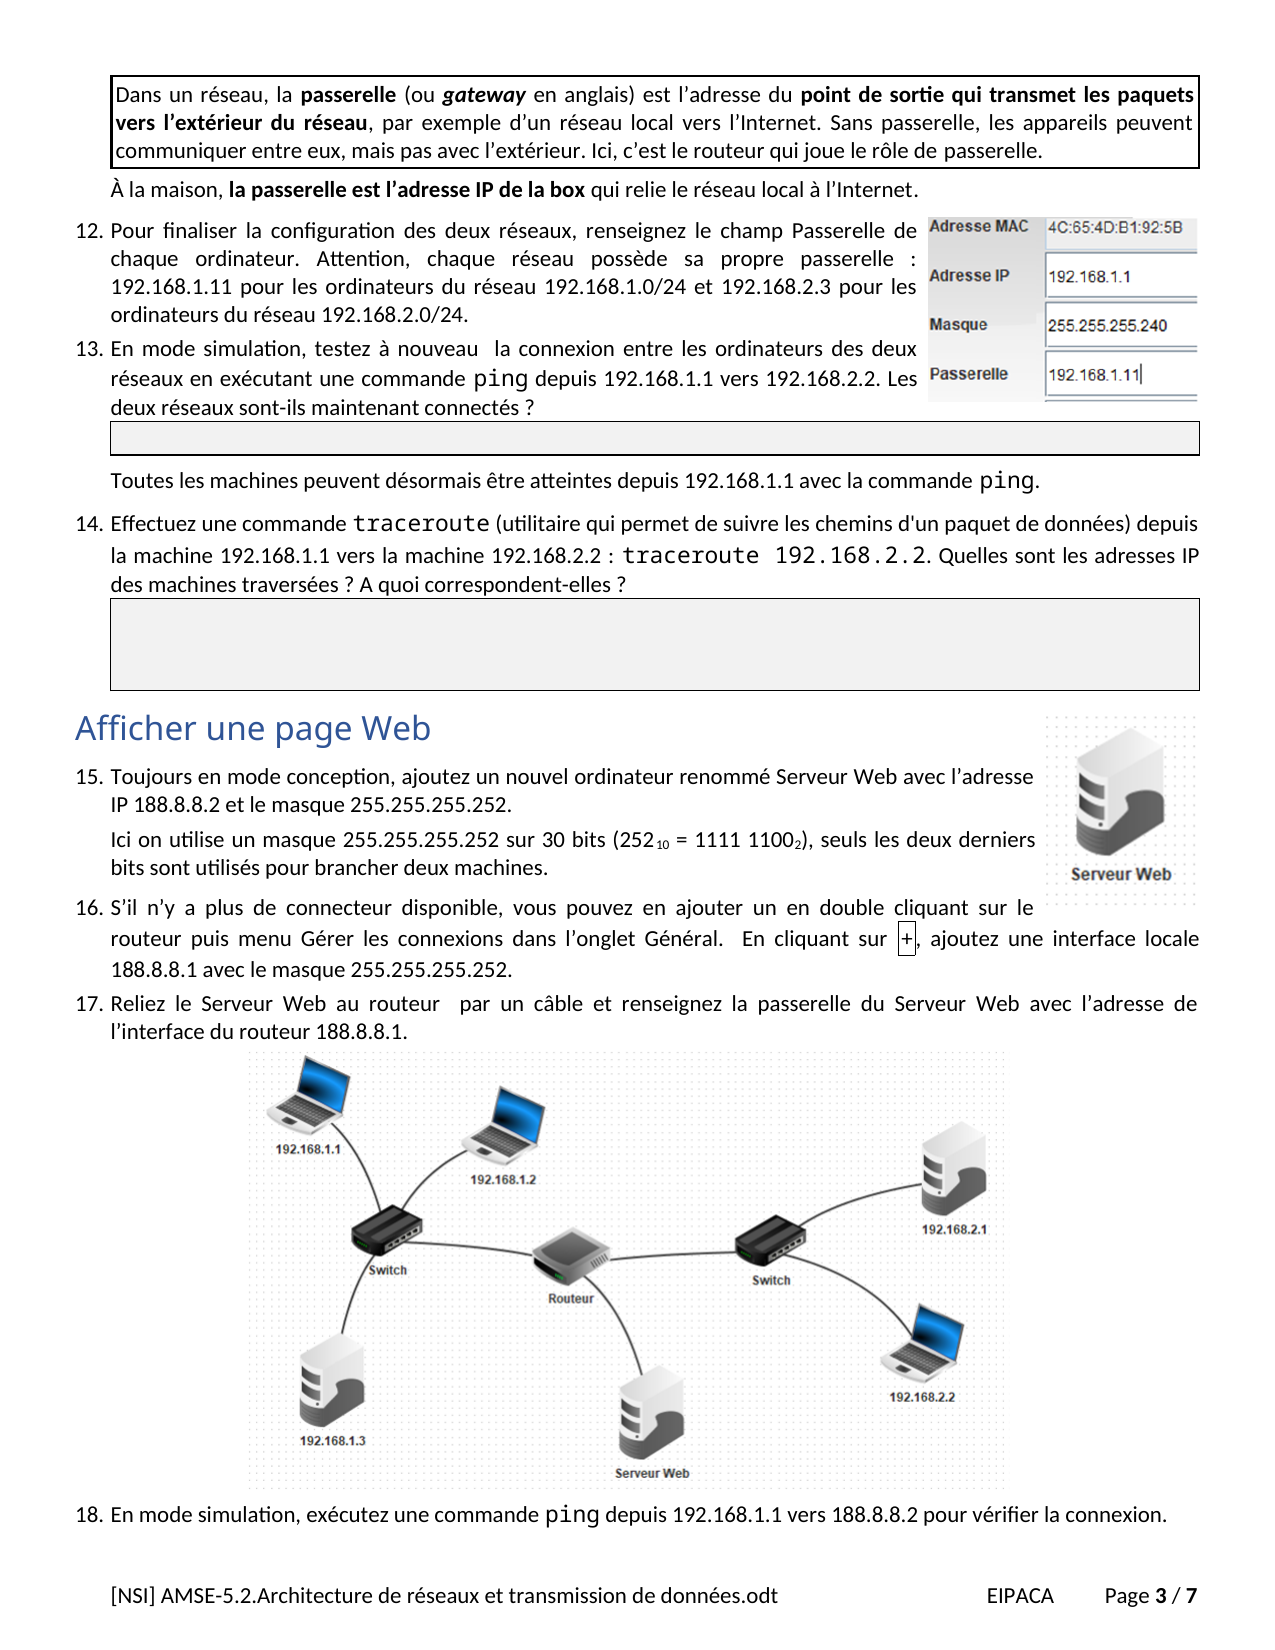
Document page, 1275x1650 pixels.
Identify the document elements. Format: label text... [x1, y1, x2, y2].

text Ici on utilise un masque 255.255.255.252 sur 30 bits (25210 = 1111 11002), seuls les deux derniers bits sont utilisés pour brancher deux machines. [110, 825, 1045, 881]
list Pour finaliser la configuration des deux réseaux, renseignez le champ Passerelle de chaque ordinateur. Attention, chaque réseau possède sa propre passerelle : 192.168.1.11 pour les ordinateurs du réseau 192.168.1.0/24 et 192.168.2.3 pour les ordinateurs du réseau 192.168.2.0/24. [75, 216, 1200, 328]
list Reliez le Serveur Web au routeur par un câble et renseignez la passerelle du Serveur Web avec l’adresse de l’interface du routeur 188.8.8.1. [75, 989, 1200, 1045]
list En mode simulation, testez à nouveau la connexion entre les ordinateurs des deux réseaux en exécutant une commande ping depuis 192.168.1.1 vers 192.168.2.2. Les deux réseaux sont-ils maintenant connectés ? [75, 334, 1200, 421]
text Toutes les machines peuvent désormais être atteintes depuis 192.168.1.1 avec la commande ping. [110, 464, 1200, 495]
text À la maison, la passerelle est l’adresse IP de la box qui relie le réseau local à l’Internet. [110, 176, 1200, 203]
text Dans un réseau, la passerelle (ou gateway en anglais) est l’adresse du point de sortie qui transmet les paquets vers l’extérieur du réseau, par exemple d’un réseau local vers l’Internet. Sans passerelle, les appareils peuvent communiquer entre eux, mais pas avec l’extérieur. Ici, c’est le routeur qui joue le rôle de passerelle. [113, 77, 1198, 167]
picture [928, 217, 1198, 402]
picture [1045, 714, 1199, 909]
list Effectuez une commande traceroute (utilitaire qui permet de suivre les chemins d'un paquet de données) depuis la machine 192.168.1.1 vers la machine 192.168.2.2 : traceroute 192.168.2.2. Quelles sont les adresses IP des machines traversées ? A quoi correspondent-elles ? [75, 507, 1200, 598]
list En mode simulation, exécutez une commande ping depuis 192.168.1.1 vers 188.8.8.2 pour vérifier la connexion. [75, 1051, 1200, 1529]
list S’il n’y a plus de connecteur disponible, vous pouvez en ajouter un en double cliquant sur le routeur puis menu Gérer les connexions dans l’onglet Général. En cliquant sur +, ajoutez une interface locale 188.8.8.1 avec le masque 255.255.255.252. [75, 893, 1200, 983]
subtitle Afficher une page Web [75, 705, 1200, 750]
picture [246, 1049, 1010, 1493]
list Toujours en mode conception, ajoutez un nouvel ordinateur renommé Serveur Web avec l’adresse IP 188.8.8.2 et le masque 255.255.255.252. [75, 762, 1045, 818]
